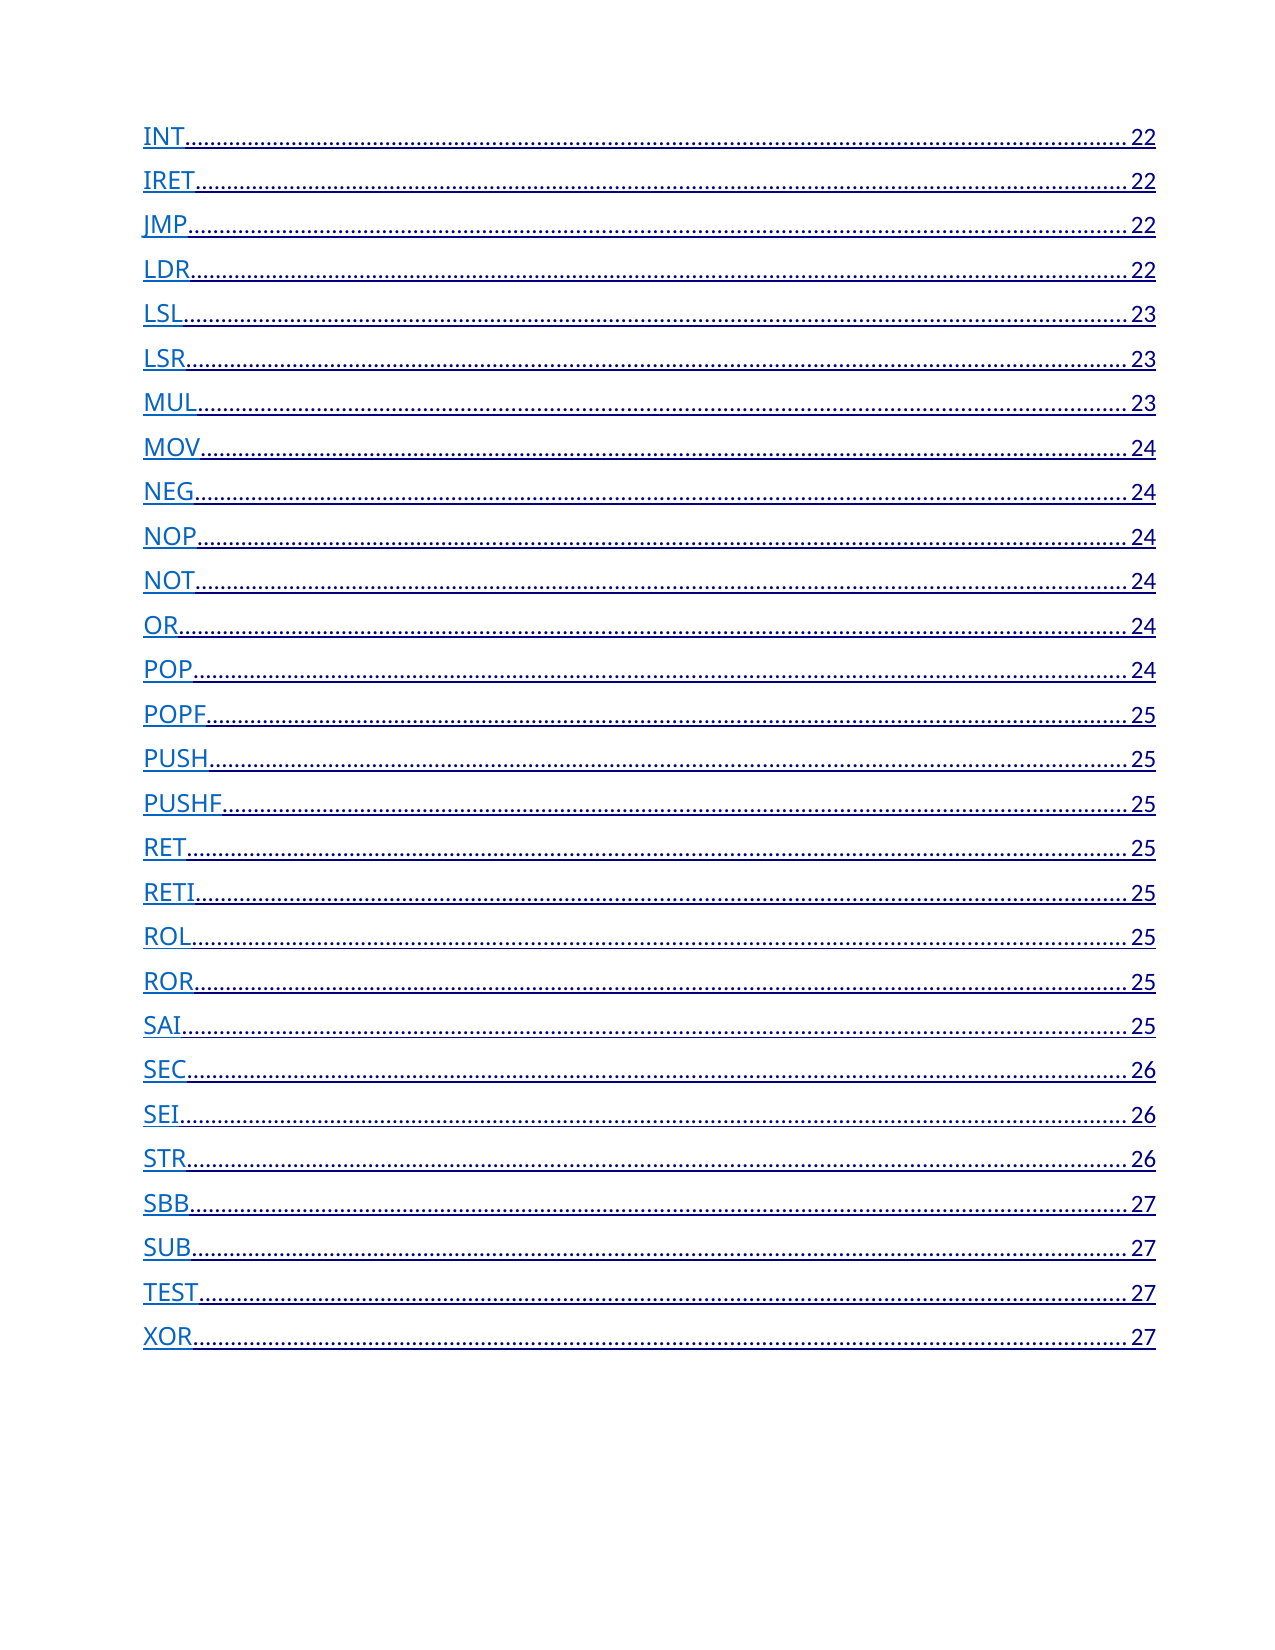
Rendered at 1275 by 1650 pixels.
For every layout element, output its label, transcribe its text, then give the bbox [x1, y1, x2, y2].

text IRET 22 [143, 163, 1157, 197]
text INT 22 [143, 118, 1157, 152]
text LDR 22 [143, 252, 1157, 286]
text PUSHF 25 [143, 785, 1157, 819]
text MOV 24 [143, 429, 1157, 463]
text NOT 24 [143, 563, 1157, 597]
text RET 25 [143, 830, 1157, 864]
text SEC 26 [143, 1052, 1157, 1086]
text MUL 23 [143, 385, 1157, 419]
text NOP 24 [143, 518, 1157, 552]
text PUSH 25 [143, 741, 1157, 775]
text RETI 25 [143, 874, 1157, 908]
text SAI 25 [143, 1008, 1157, 1042]
text POPF 25 [143, 696, 1157, 730]
text TEST 27 [143, 1274, 1157, 1309]
text POP 24 [143, 652, 1157, 686]
text XOR 27 [143, 1319, 1157, 1353]
text OR 24 [143, 607, 1157, 641]
text SUB 27 [143, 1230, 1157, 1264]
text LSL 23 [143, 296, 1157, 330]
text SEI 26 [143, 1097, 1157, 1131]
text SBB 27 [143, 1186, 1157, 1220]
text JMP 22 [143, 207, 1157, 241]
text ROL 25 [143, 919, 1157, 953]
text LSR 23 [143, 341, 1157, 374]
text ROR 25 [143, 963, 1157, 997]
text NEG 24 [143, 474, 1157, 508]
text STR 26 [143, 1141, 1157, 1175]
